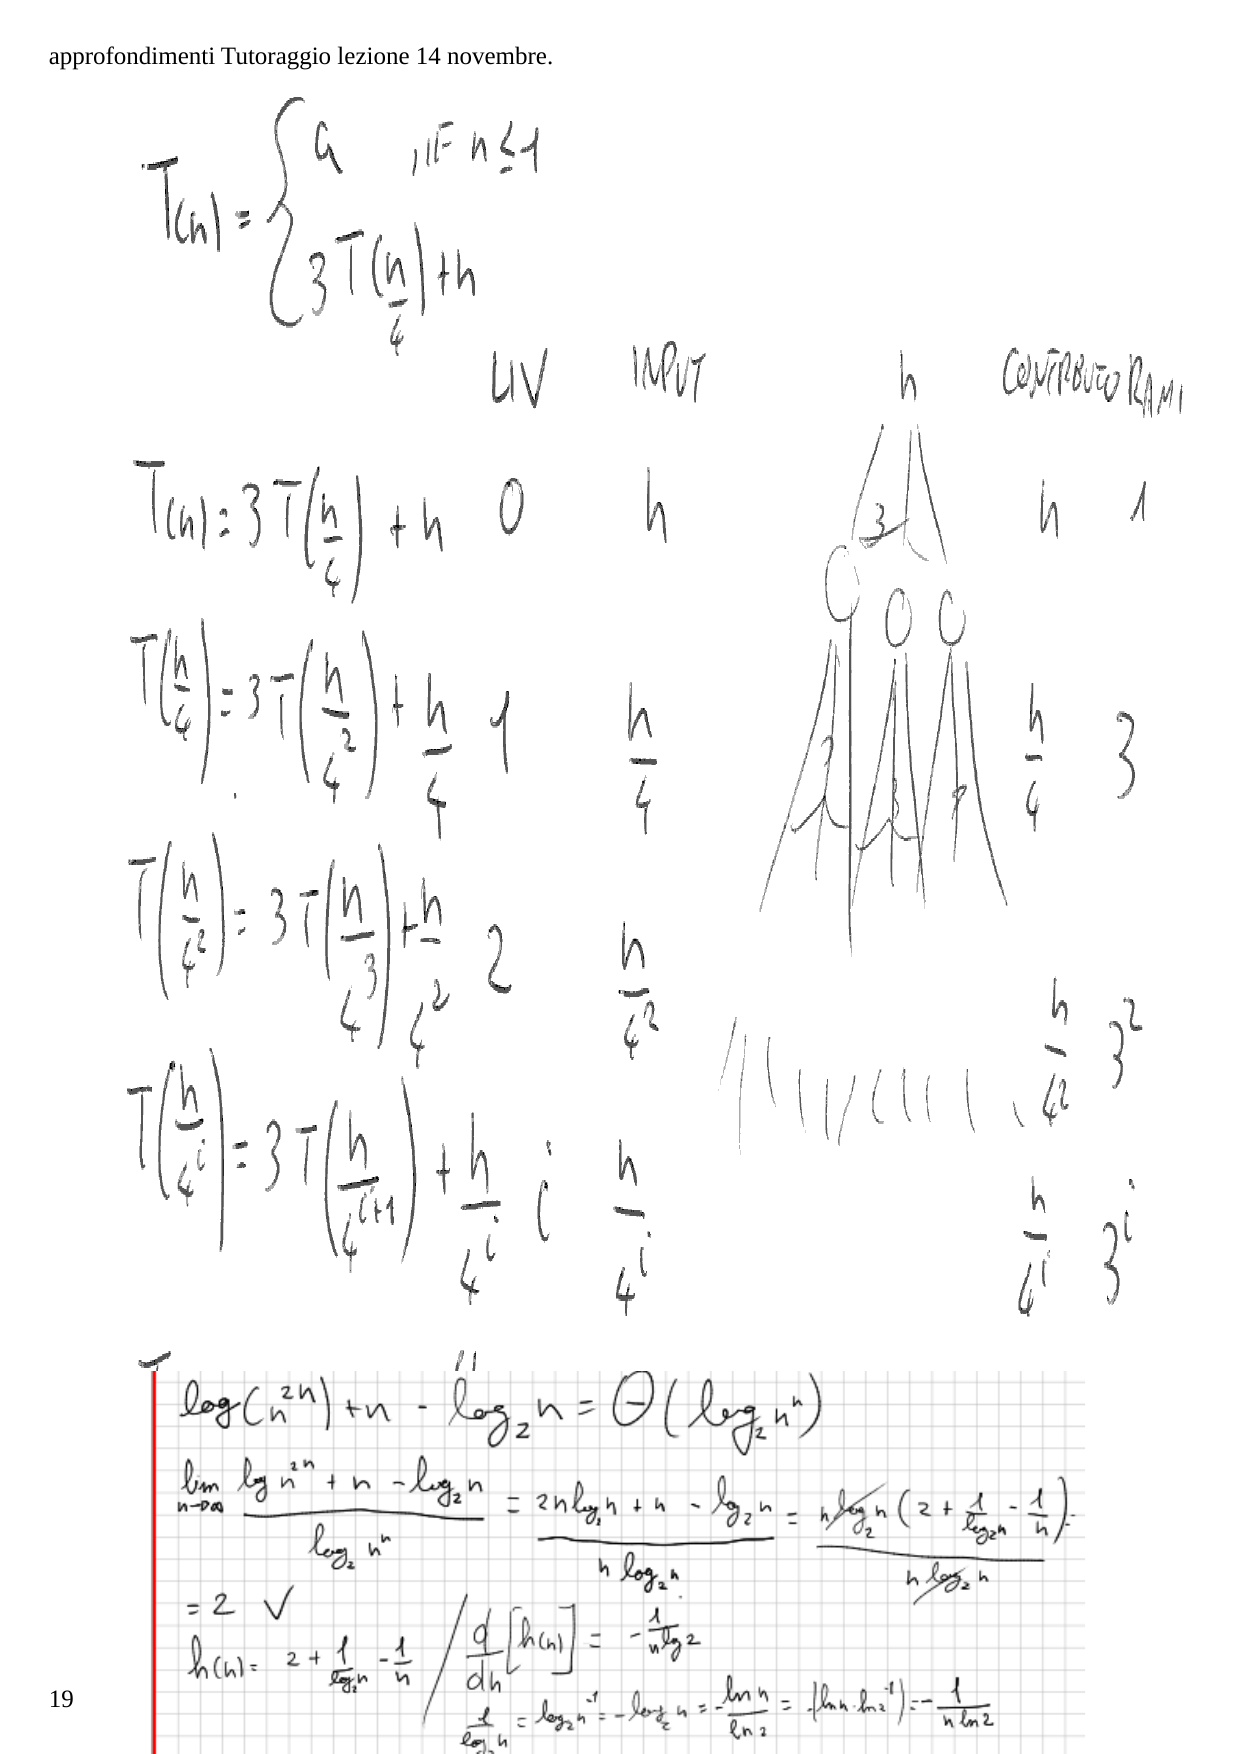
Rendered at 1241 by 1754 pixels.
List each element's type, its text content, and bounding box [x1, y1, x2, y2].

picture [150, 1371, 1085, 1754]
text approfondimenti Tutoraggio lezione 14 novembre. [48, 41, 1187, 70]
